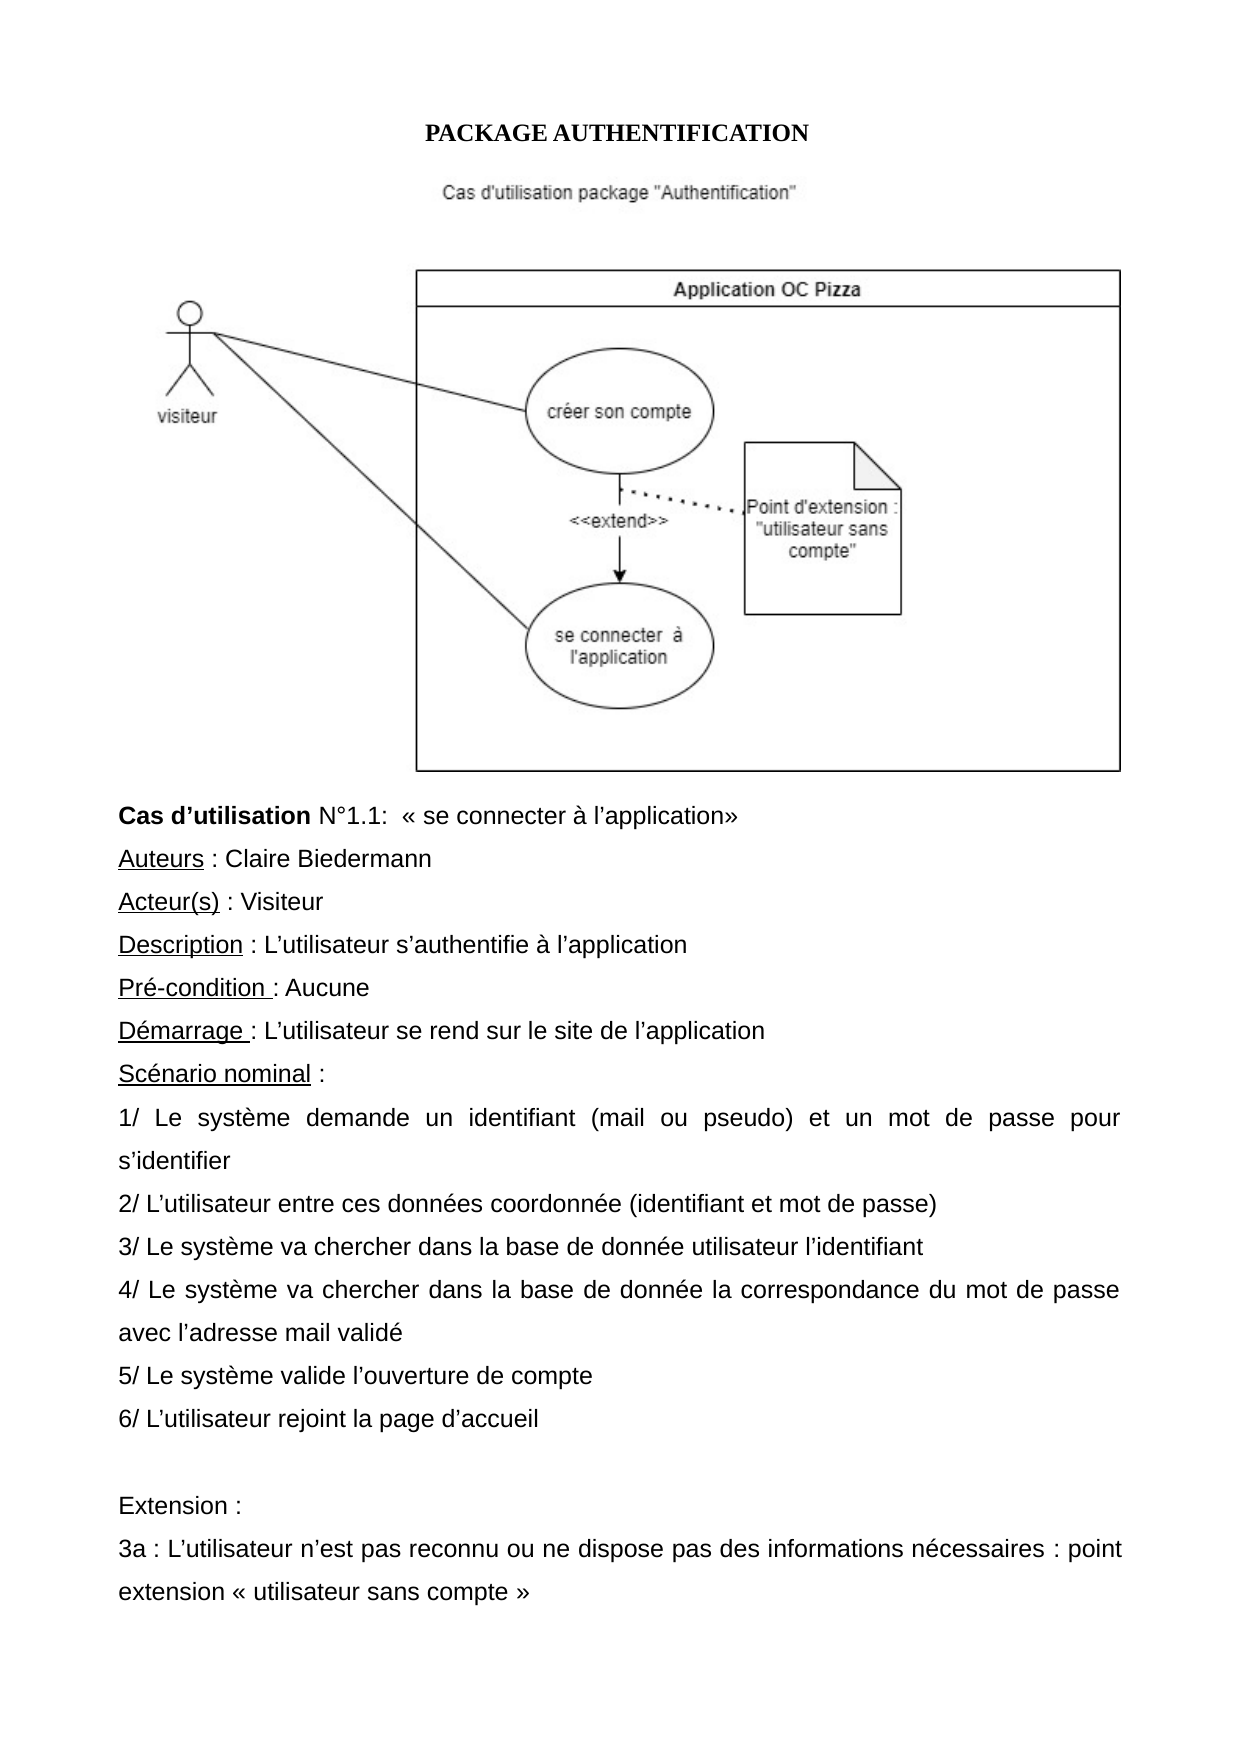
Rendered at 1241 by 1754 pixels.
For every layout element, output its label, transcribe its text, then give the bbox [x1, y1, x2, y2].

text Pré-condition : Aucune [118, 973, 1122, 1002]
text Description : L’utilisateur s’authentifie à l’application [118, 930, 1122, 959]
text 3/ Le système va chercher dans la base de donnée utilisateur l’identifiant [118, 1232, 1122, 1261]
text Acteur(s) : Visiteur [118, 887, 1122, 916]
text 3a : L’utilisateur n’est pas reconnu ou ne dispose pas des informations nécessaires : point extension « utilisateur sans compte » [118, 1534, 1122, 1606]
text 6/ L’utilisateur rejoint la page d’accueil [118, 1404, 1122, 1433]
text 2/ L’utilisateur entre ces données coordonnée (identifiant et mot de passe) [118, 1189, 1122, 1217]
text Extension : [118, 1491, 1122, 1519]
text 4/ Le système va chercher dans la base de donnée la correspondance du mot de passe avec l’adresse mail validé [118, 1275, 1122, 1347]
text Auteurs : Claire Biedermann [118, 844, 1122, 872]
text PACKAGE AUTHENTIFICATION [118, 118, 1122, 147]
text Démarrage : L’utilisateur se rend sur le site de l’application [118, 1016, 1122, 1045]
text 5/ Le système valide l’ouverture de compte [118, 1361, 1122, 1390]
text Scénario nominal : [118, 1059, 1122, 1088]
text 1/ Le système demande un identifiant (mail ou pseudo) et un mot de passe pour s’identifier [118, 1102, 1122, 1174]
picture [119, 176, 1121, 772]
text Cas d’utilisation N°1.1: « se connecter à l’application» [118, 801, 1122, 829]
